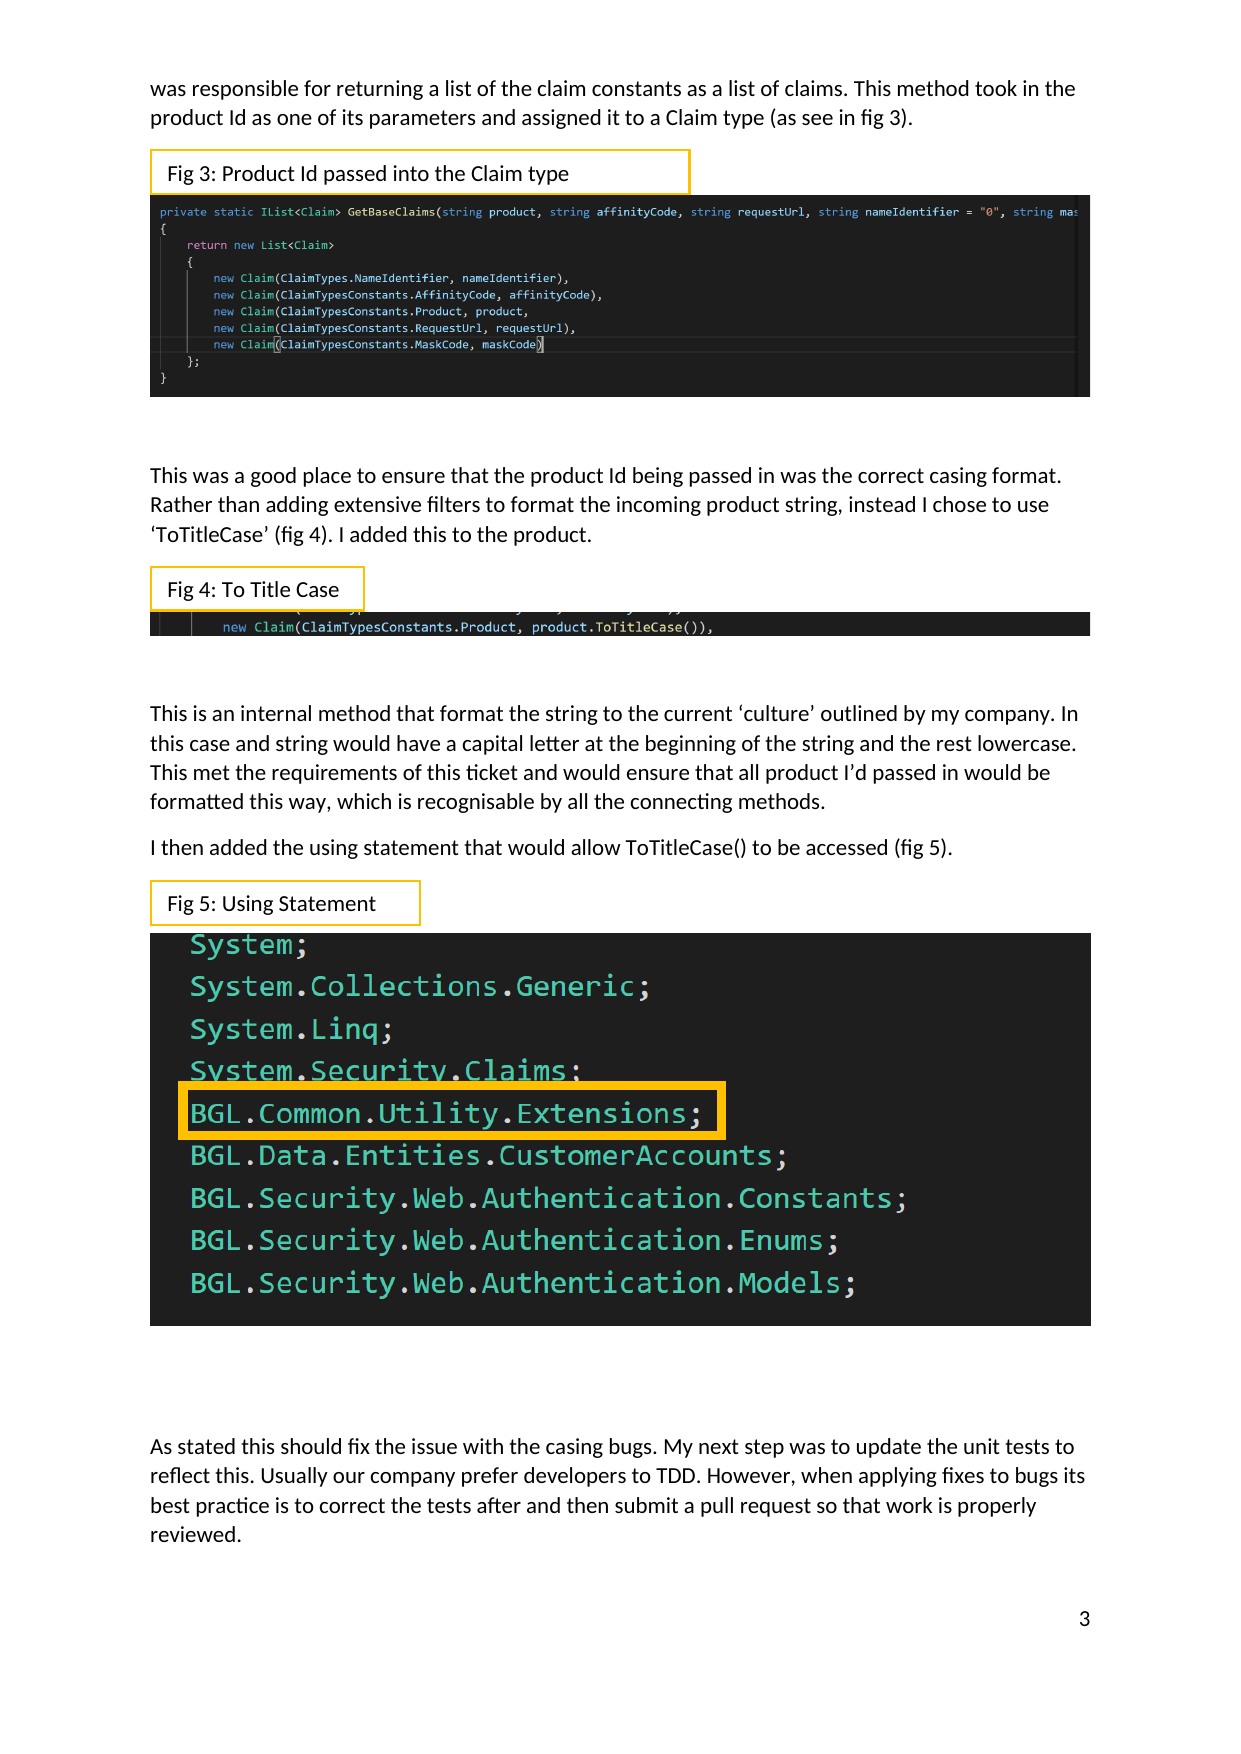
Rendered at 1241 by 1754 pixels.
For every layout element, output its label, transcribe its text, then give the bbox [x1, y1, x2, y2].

text This was a good place to ensure that the product Id being passed in was the correct casing format. Rather than adding extensive filters to format the incoming product string, instead I chose to use ‘ToTitleCase’ (fig 4). I added this to the product. [150, 461, 1090, 548]
text was responsible for returning a list of the claim constants as a list of claims. This method took in the product Id as one of its parameters and assigned it to a Claim type (as see in fig 3). [150, 74, 1090, 131]
text [152, 882, 419, 924]
text Fig 4: To Title Case [167, 575, 348, 602]
text Fig 3: Product Id passed into the Claim type [167, 159, 673, 186]
text As stated this should fix the issue with the casing bugs. My next step was to update the unit tests to reflect this. Usually our company prefer developers to TDD. However, when applying fixes to bugs its best practice is to correct the tests after and then submit a pull request so that work is properly reviewed. [150, 1432, 1090, 1548]
text This is an internal method that format the string to the current ‘culture’ outlined by my company. In this case and string would have a capital letter at the beginning of the string and the rest lowercase. This met the requirements of this ticket and would ensure that all product I’d passed in would be formatted this way, which is recognisable by all the connecting methods. [150, 699, 1090, 815]
text Fig 5: Using Statement [167, 889, 404, 916]
text I then added the using statement that would allow ToTitleCase() to be accessed (fig 5). [150, 833, 1090, 861]
